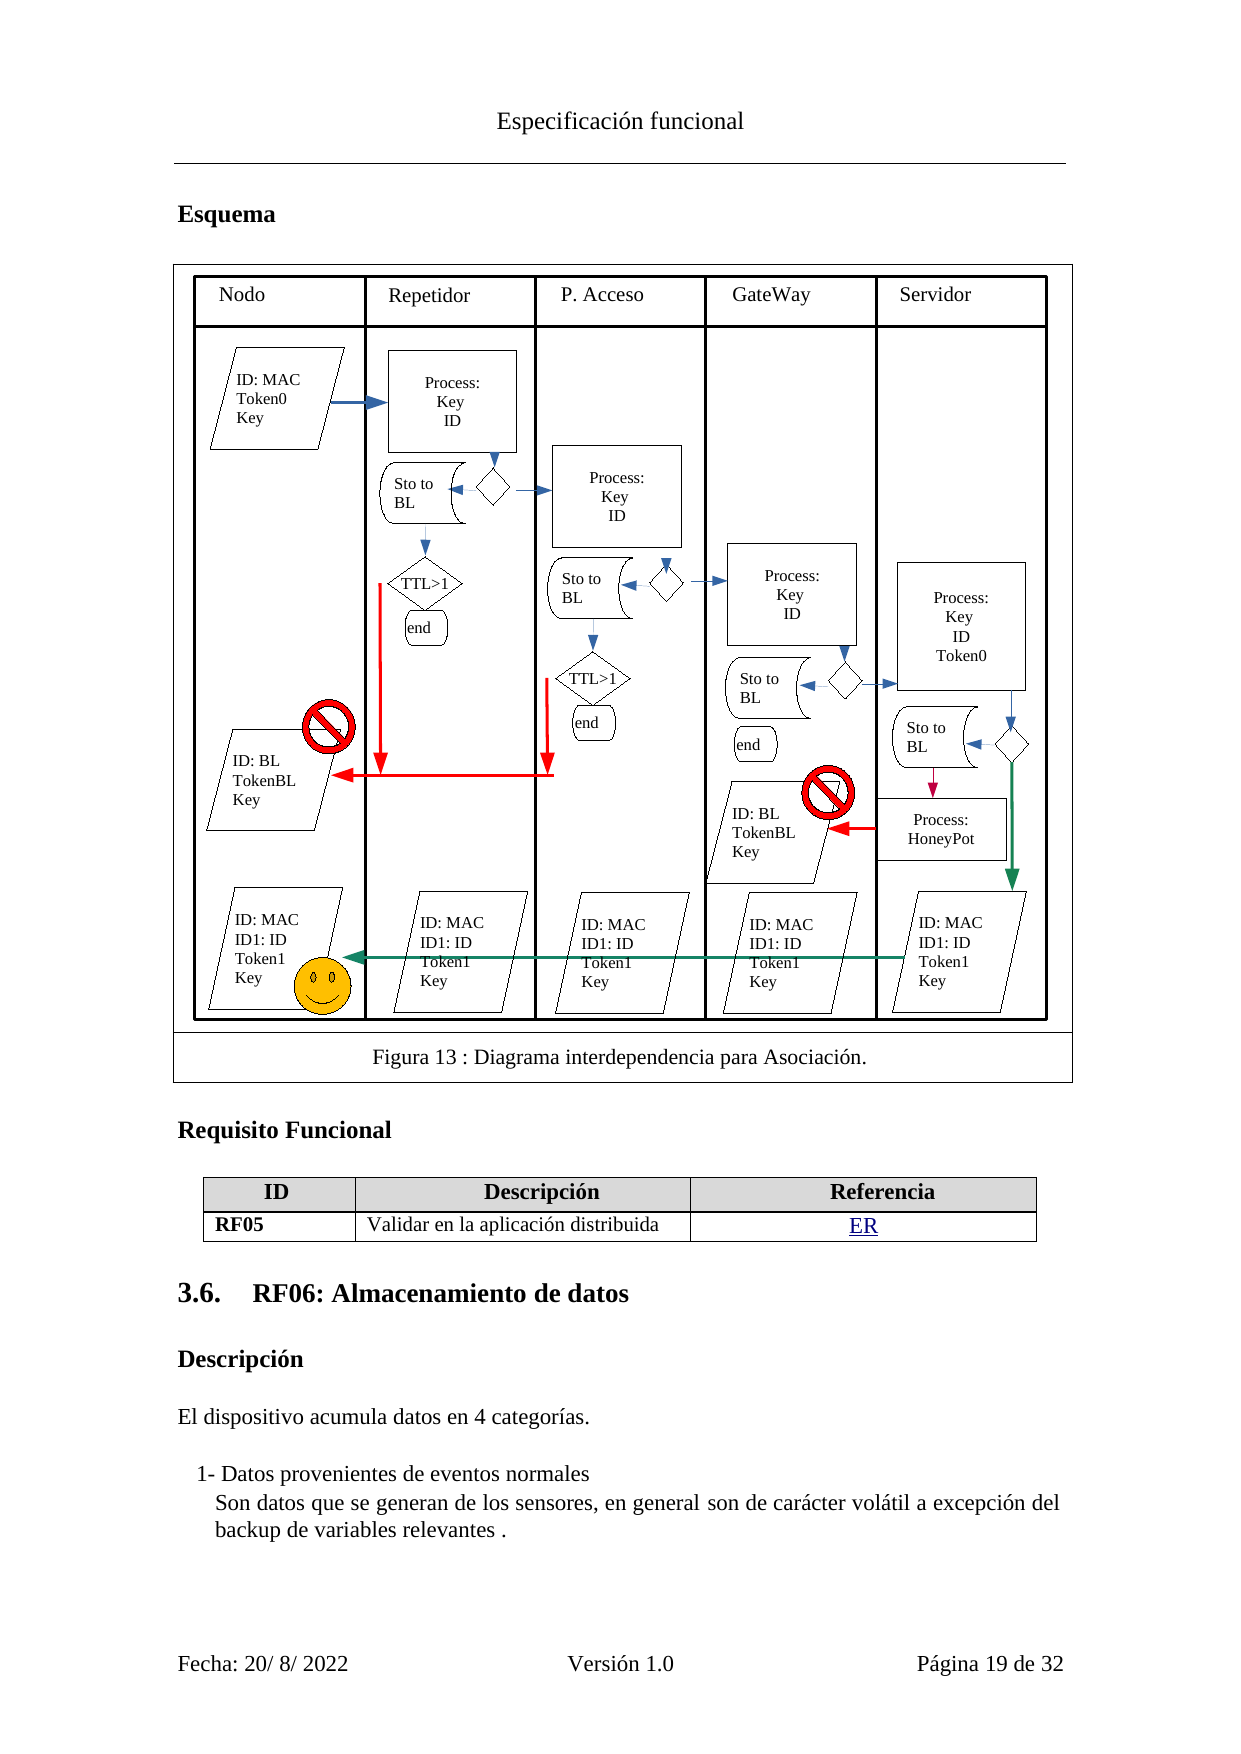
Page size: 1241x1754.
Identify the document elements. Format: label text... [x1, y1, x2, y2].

table_header Descripción [356, 1178, 690, 1211]
table_header [174, 265, 1072, 1032]
subtitle Esquema [177, 199, 1061, 228]
subtitle RF06: Almacenamiento de datos [177, 1275, 1061, 1308]
table_cell Validar en la aplicación distribuida [356, 1213, 690, 1241]
text Son datos que se generan de los sensores, en general son de carácter volátil a excepción del backup de variables relevantes . [215, 1489, 1061, 1542]
text El dispositivo acumula datos en 4 categorías. [177, 1403, 1061, 1430]
table_header Referencia [691, 1178, 1036, 1211]
table_header ID [204, 1178, 355, 1211]
table_cell RF05 [204, 1213, 355, 1241]
list Descripción [177, 1344, 1061, 1373]
table_cell Figura 13 : Diagrama interdependencia para Asociación. [174, 1033, 1072, 1082]
text 1- Datos provenientes de eventos normales [177, 1461, 1061, 1487]
table_cell ER [691, 1213, 1036, 1241]
text Requisito Funcional [177, 1115, 1070, 1143]
